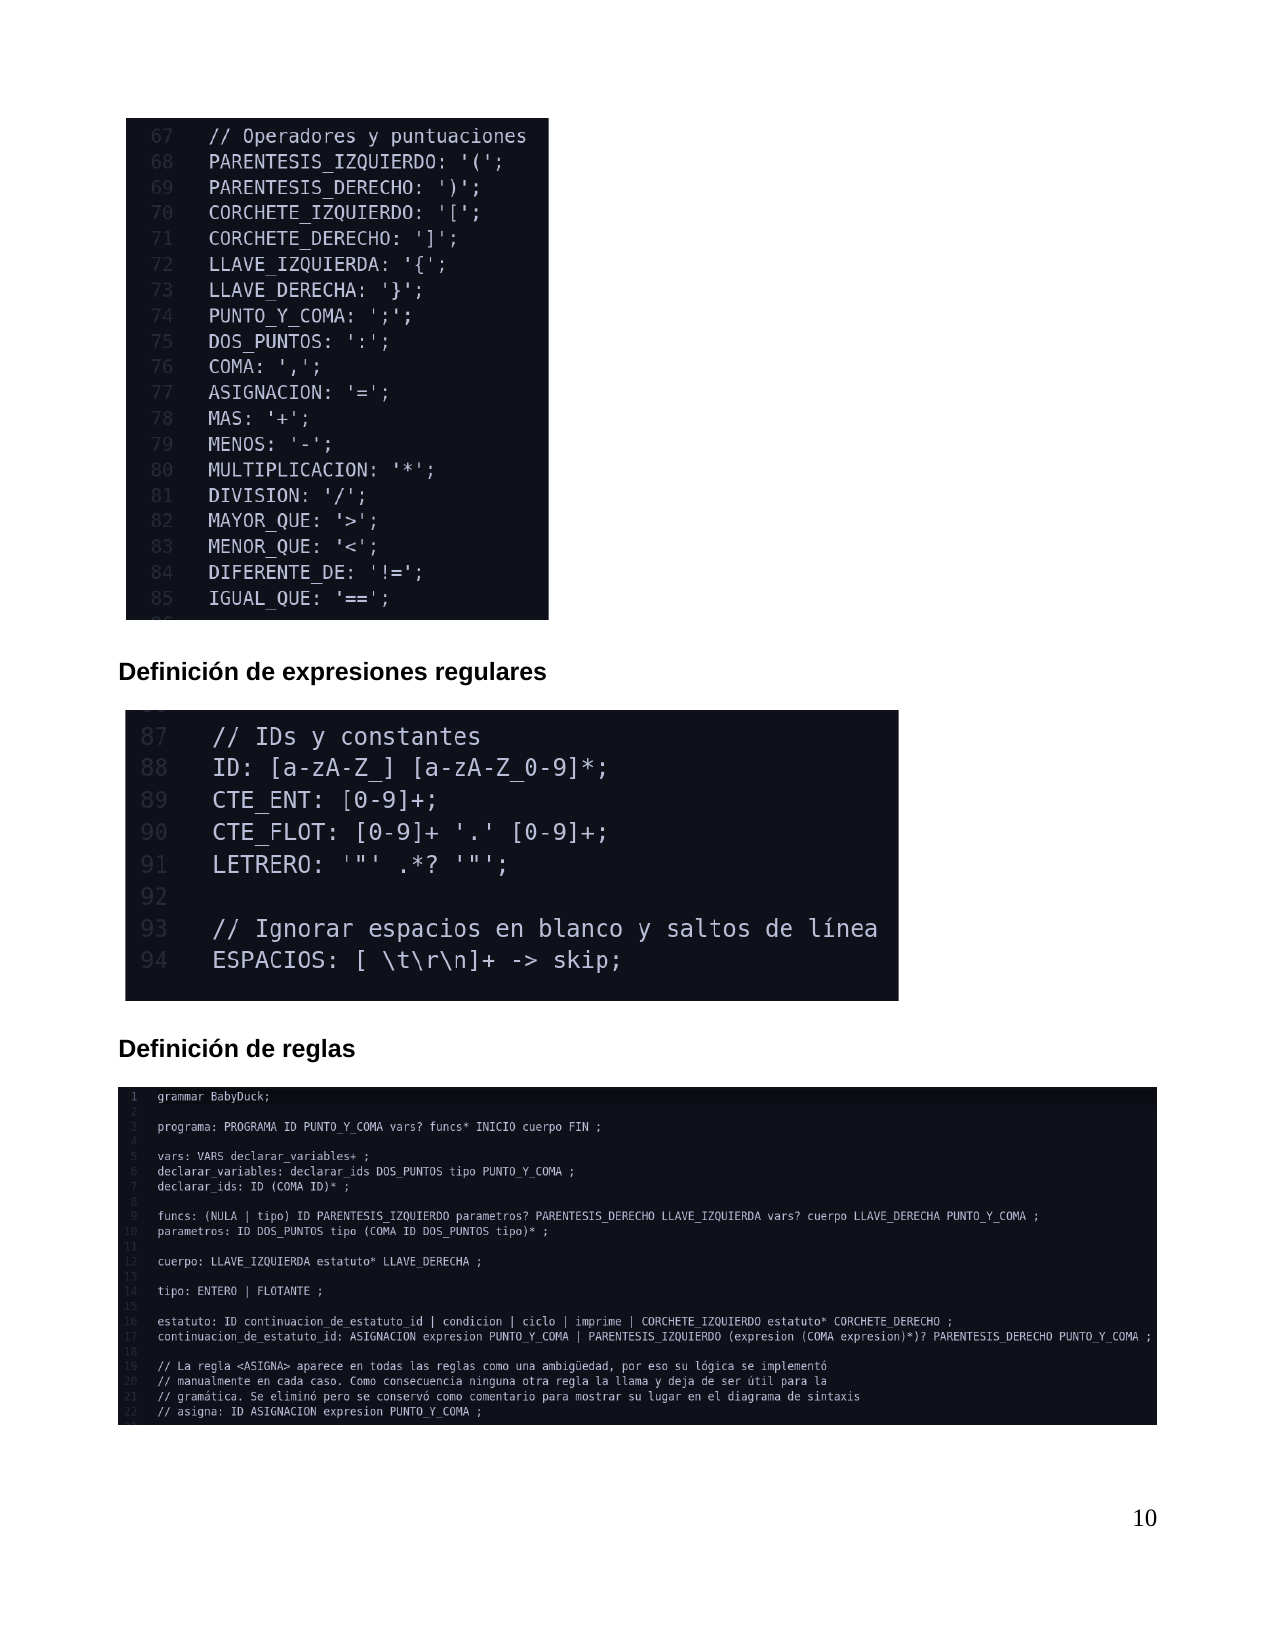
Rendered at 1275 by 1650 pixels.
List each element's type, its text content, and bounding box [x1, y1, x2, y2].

picture [118, 1087, 1157, 1425]
picture [125, 710, 899, 1001]
picture [126, 118, 549, 620]
text Definición de expresiones regulares [118, 657, 1157, 685]
text Definición de reglas [118, 1034, 1157, 1062]
